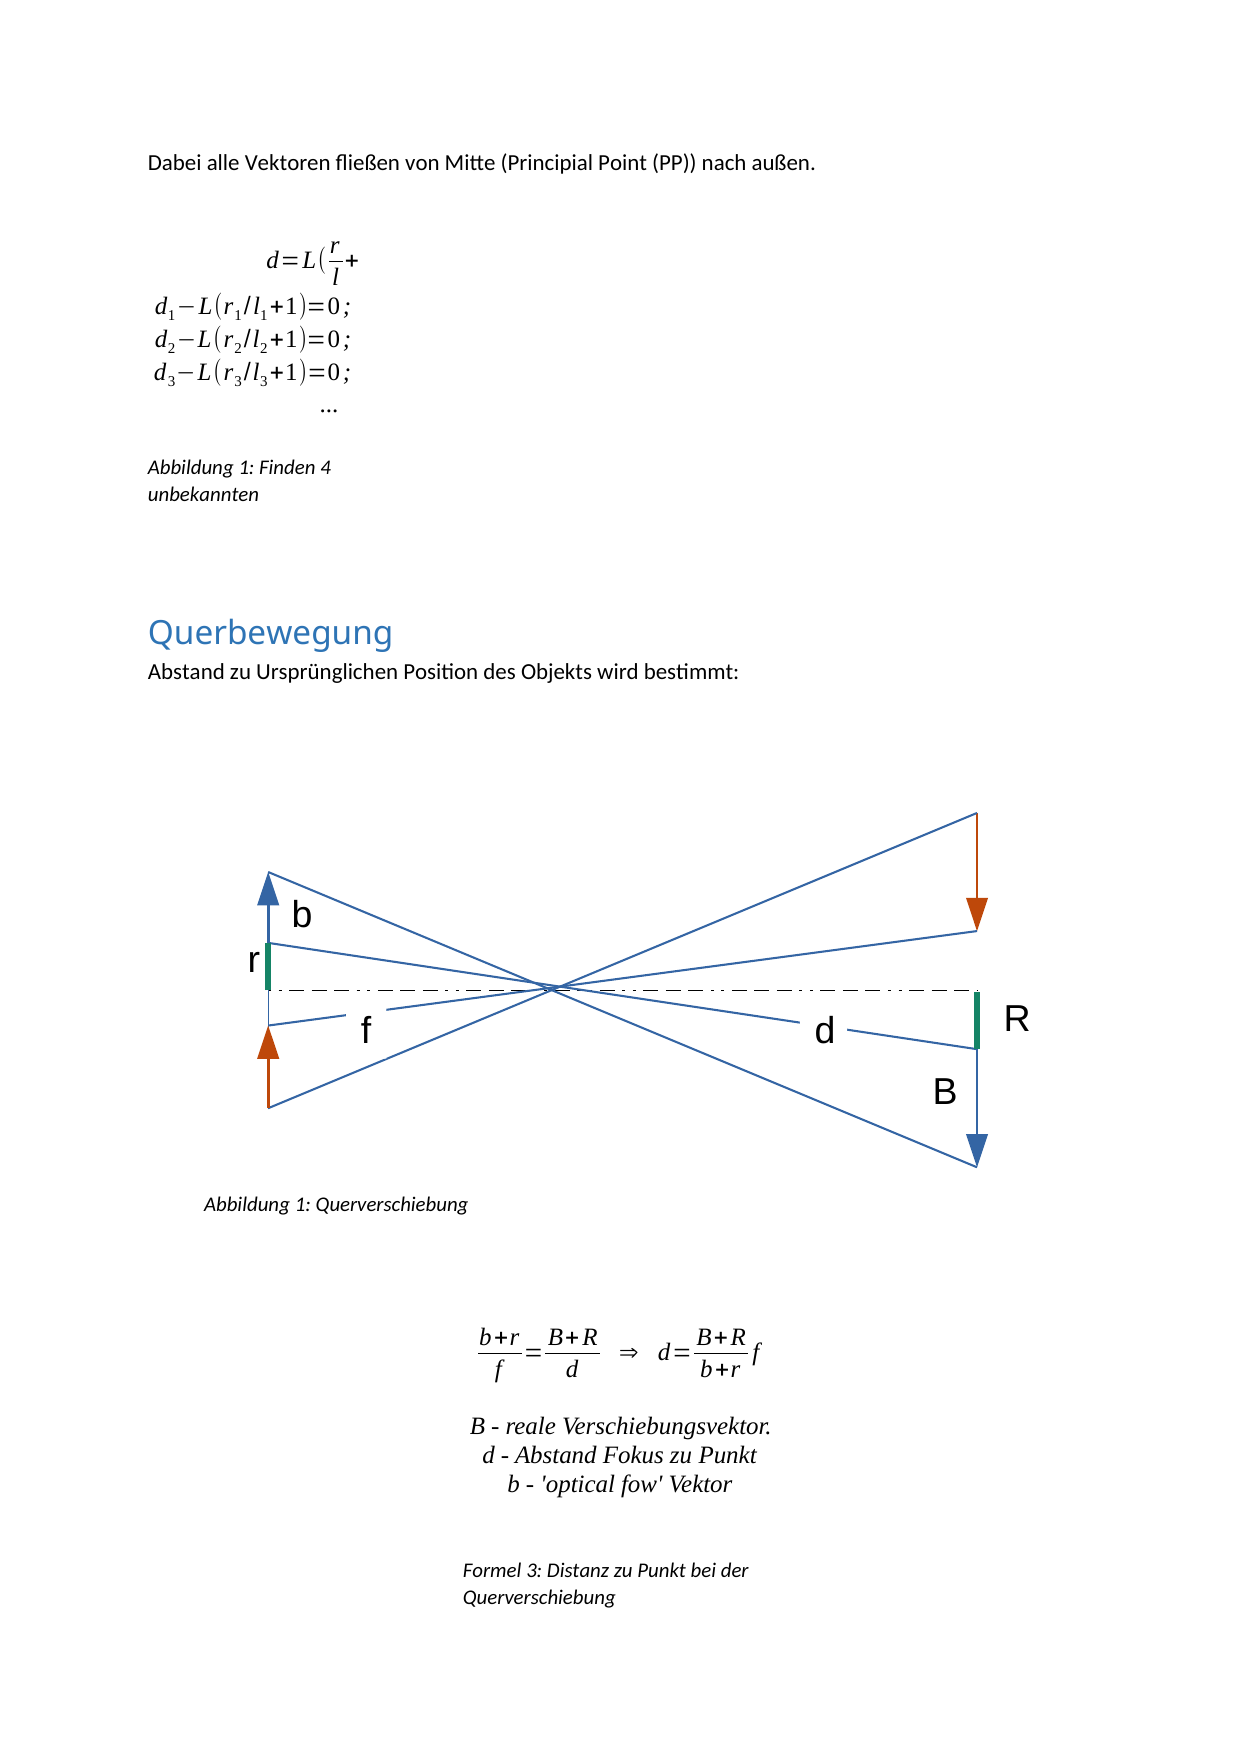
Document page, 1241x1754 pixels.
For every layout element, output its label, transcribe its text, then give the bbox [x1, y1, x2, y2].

text Dabei alle Vektoren fließen von Mitte (Principial Point (PP)) nach außen. [148, 148, 1093, 176]
text Abstand zu Ursprünglichen Position des Objekts wird bestimmt: [148, 657, 1093, 685]
subtitle Querbewegung [148, 609, 1093, 654]
text Abbildung 1: Querverschiebung [204, 1184, 1036, 1216]
text Formel 3: Distanz zu Punkt bei der Querverschiebung [463, 1324, 778, 1610]
text Abbildung 1: Finden 4 unbekannten [148, 232, 362, 507]
